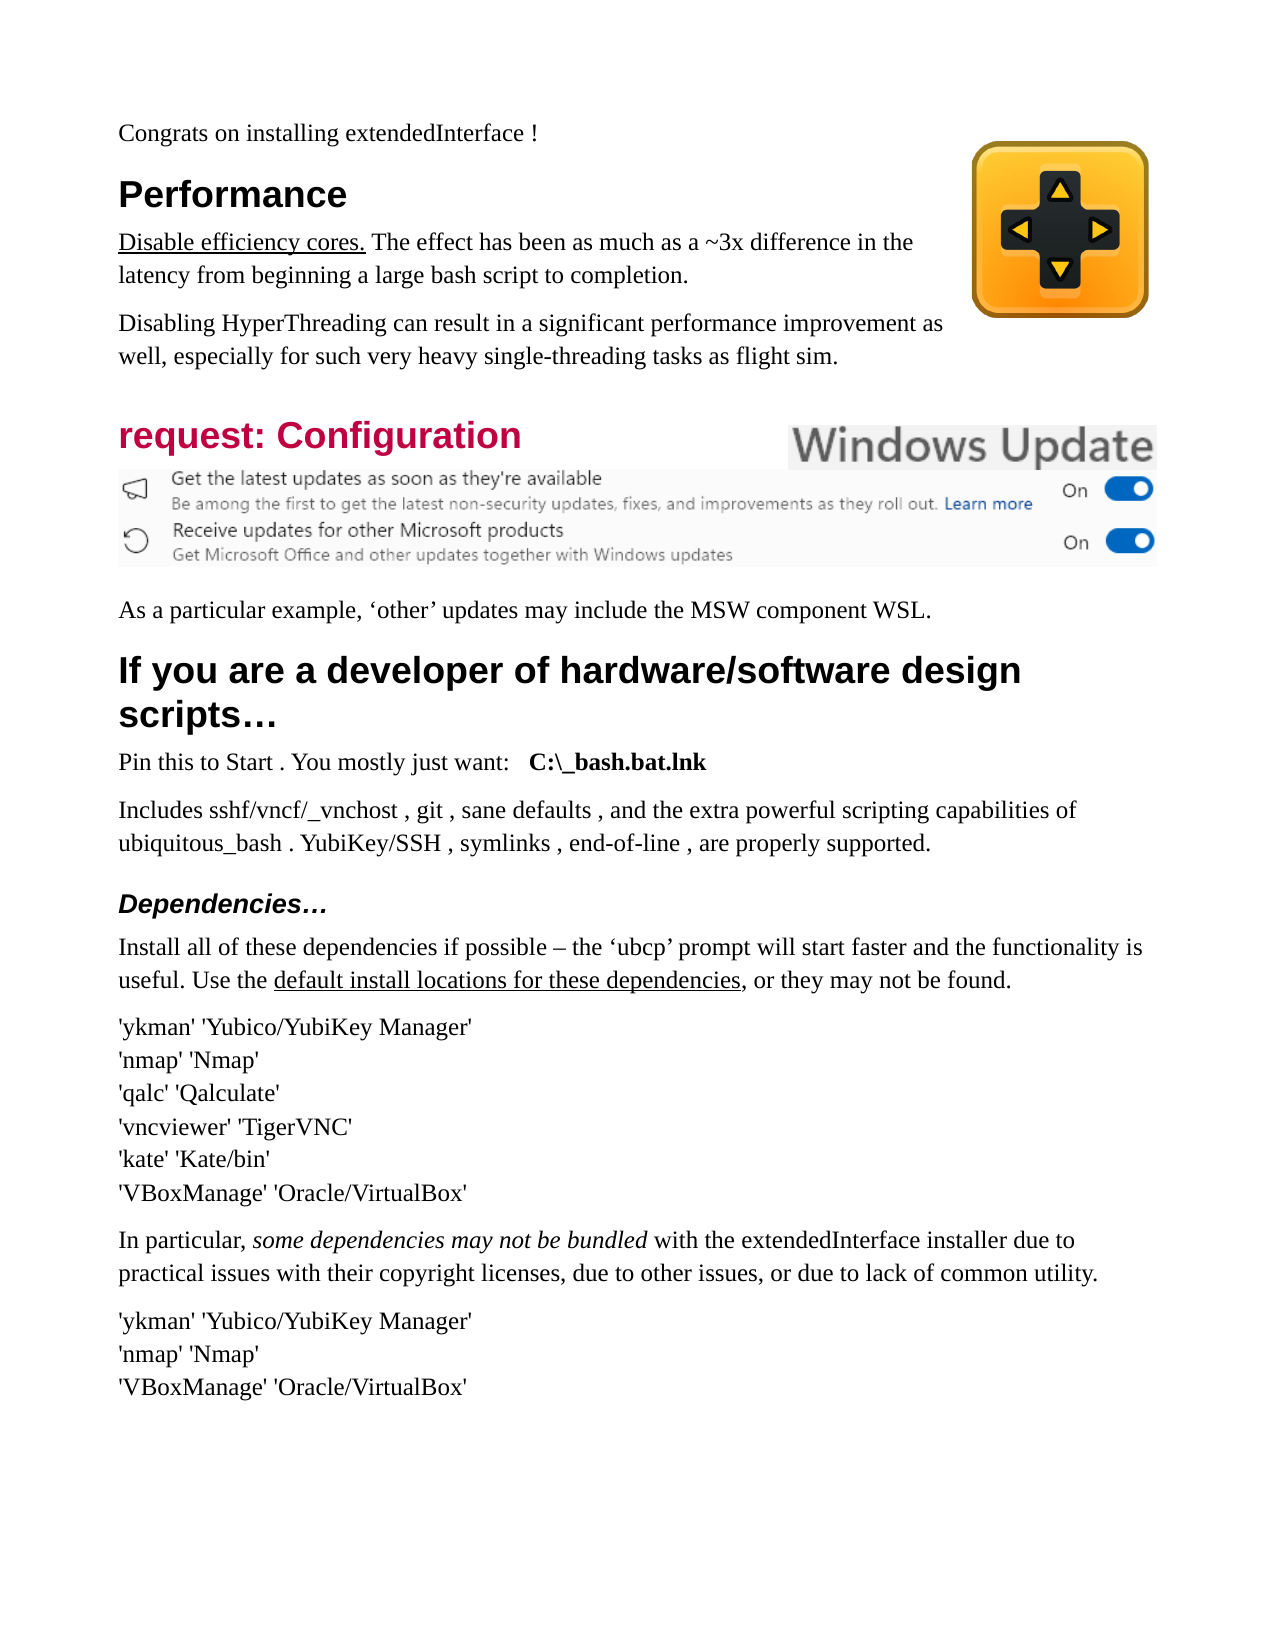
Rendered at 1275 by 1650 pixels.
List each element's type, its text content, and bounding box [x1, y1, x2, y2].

subtitle If you are a developer of hardware/software design scripts… [118, 649, 1157, 735]
text Pin this to Start . You mostly just want: C:\_bash.bat.lnk [118, 747, 1157, 776]
text In particular, some dependencies may not be bundled with the extendedInterface installer due to practical issues with their copyright licenses, due to other issues, or due to lack of common utility. [118, 1225, 1157, 1287]
text Congrats on installing extendedInterface ! [118, 118, 1157, 147]
text Install all of these dependencies if possible – the ‘ubcp’ prompt will start faster and the functionality is useful. Use the default install locations for these dependencies, or they may not be found. [118, 932, 1157, 994]
text Disabling HyperThreading can result in a significant performance improvement as well, especially for such very heavy single-threading tasks as flight sim. [118, 308, 1157, 370]
text 'ykman' 'Yubico/YubiKey Manager' 'nmap' 'Nmap' 'VBoxManage' 'Oracle/VirtualBox' [118, 1306, 1157, 1401]
text 'ykman' 'Yubico/YubiKey Manager' 'nmap' 'Nmap' 'qalc' 'Qalculate' 'vncviewer' 'TigerVNC' 'kate' 'Kate/bin' 'VBoxManage' 'Oracle/VirtualBox' [118, 1012, 1157, 1206]
text Disable efficiency cores. The effect has been as much as a ~3x difference in the latency from beginning a large bash script to completion. [118, 227, 971, 289]
subtitle request: Configuration [118, 414, 1157, 457]
subtitle [1149, 172, 1157, 215]
subtitle Dependencies… [118, 888, 1157, 919]
text As a particular example, ‘other’ updates may include the MSW component WSL. [118, 567, 1157, 624]
picture [118, 425, 1157, 567]
subtitle Performance [118, 172, 971, 215]
picture [971, 141, 1149, 318]
text Includes sshf/vncf/_vnchost , git , sane defaults , and the extra powerful scripting capabilities of ubiquitous_bash . YubiKey/SSH , symlinks , end-of-line , are properly supported. [118, 795, 1157, 857]
